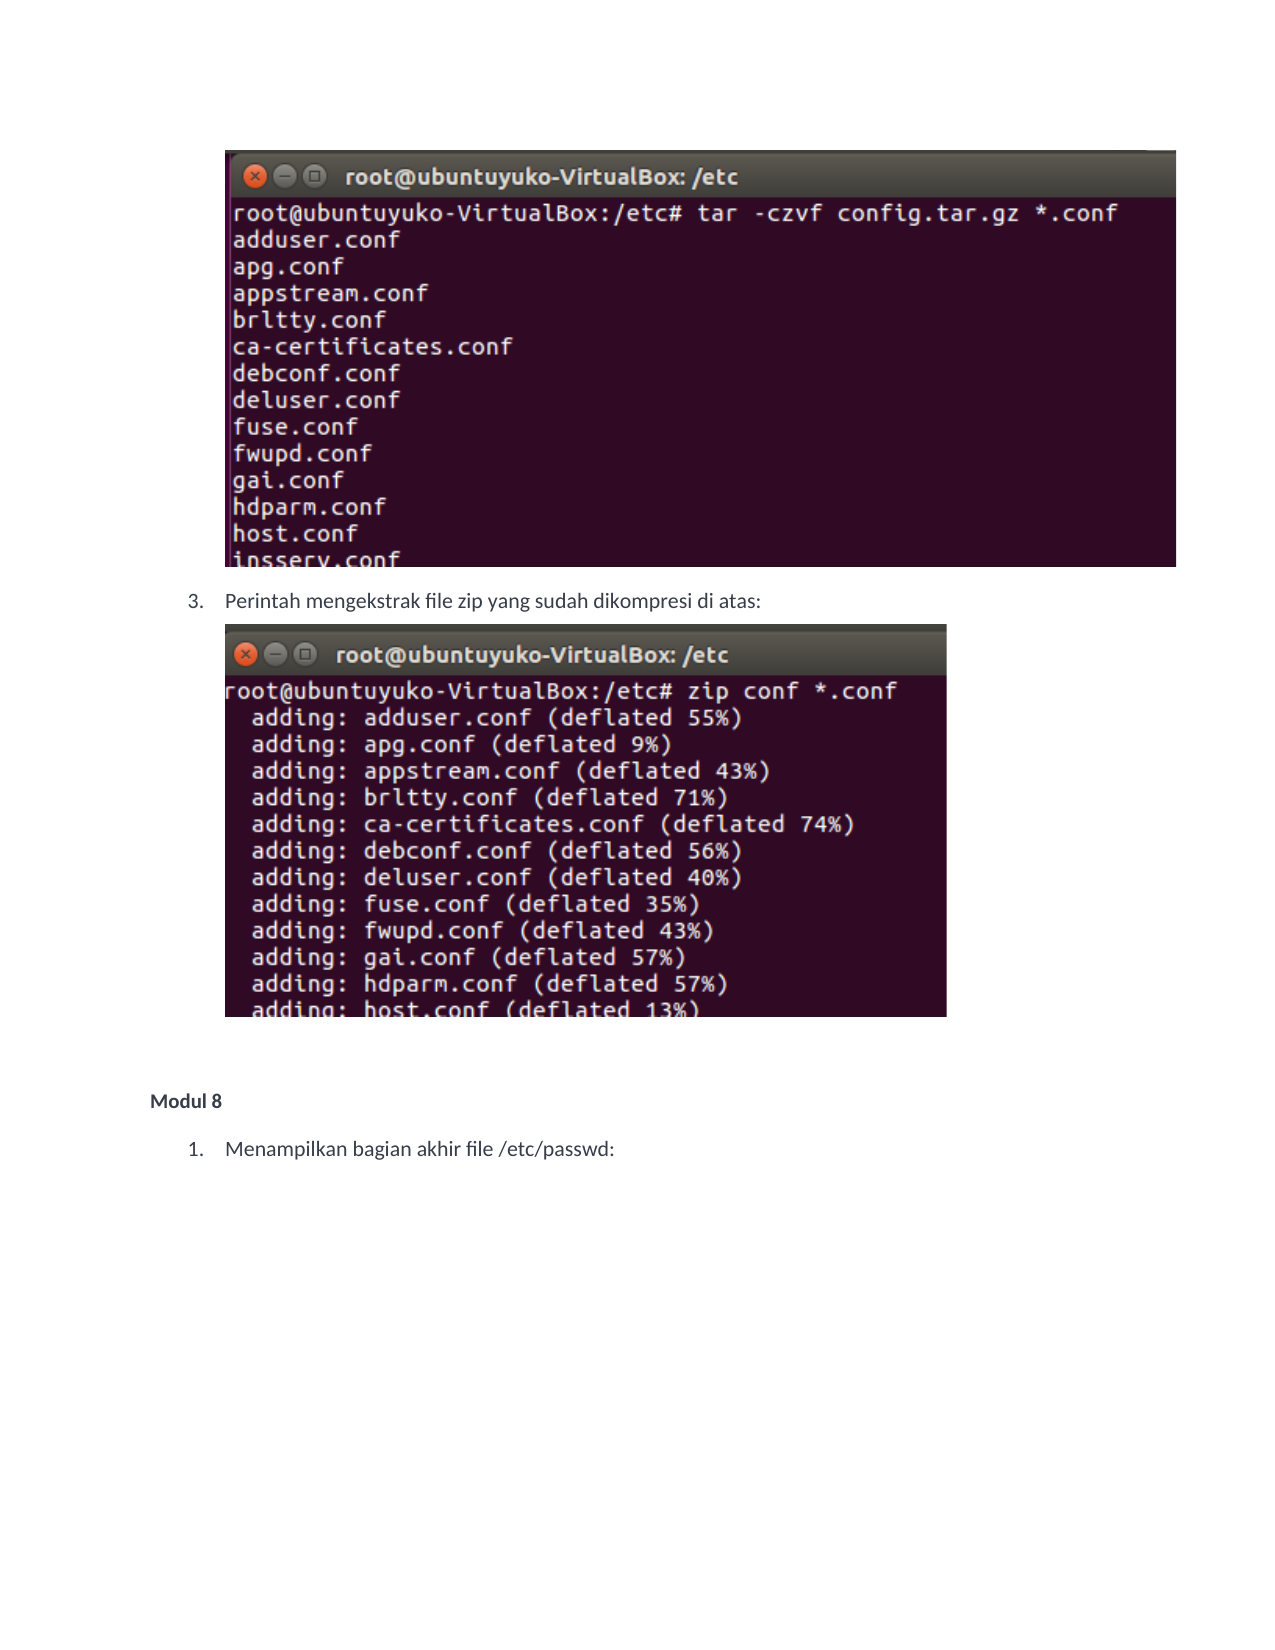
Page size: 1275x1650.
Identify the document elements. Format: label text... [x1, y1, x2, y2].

list Perintah mengekstrak file zip yang sudah dikompresi di atas: [187, 587, 1125, 614]
list Menampilkan bagian akhir file /etc/passwd: [187, 1135, 1125, 1162]
text Modul 8 [150, 1089, 1125, 1114]
